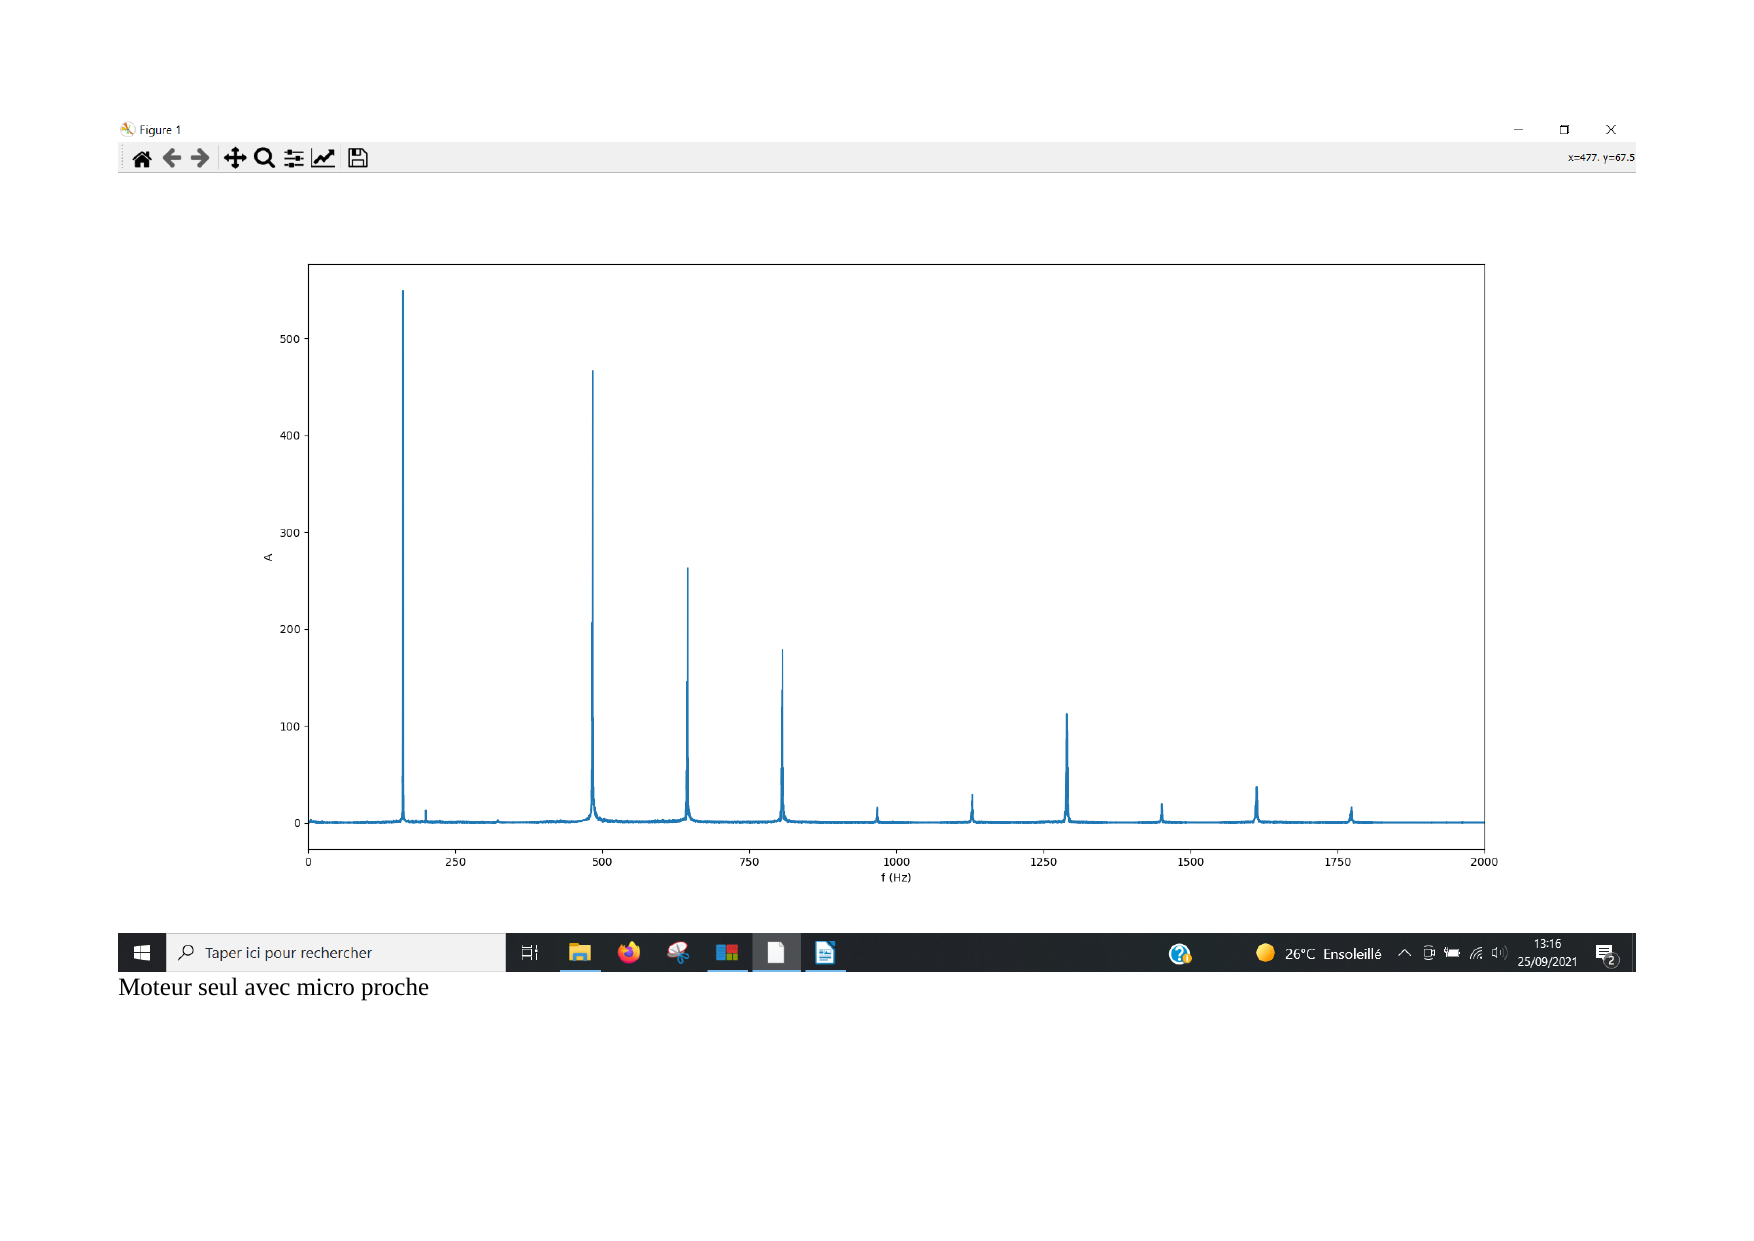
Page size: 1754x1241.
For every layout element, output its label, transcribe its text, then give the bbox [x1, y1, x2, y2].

text Moteur seul avec micro proche [118, 972, 1636, 1001]
picture [118, 118, 1636, 972]
